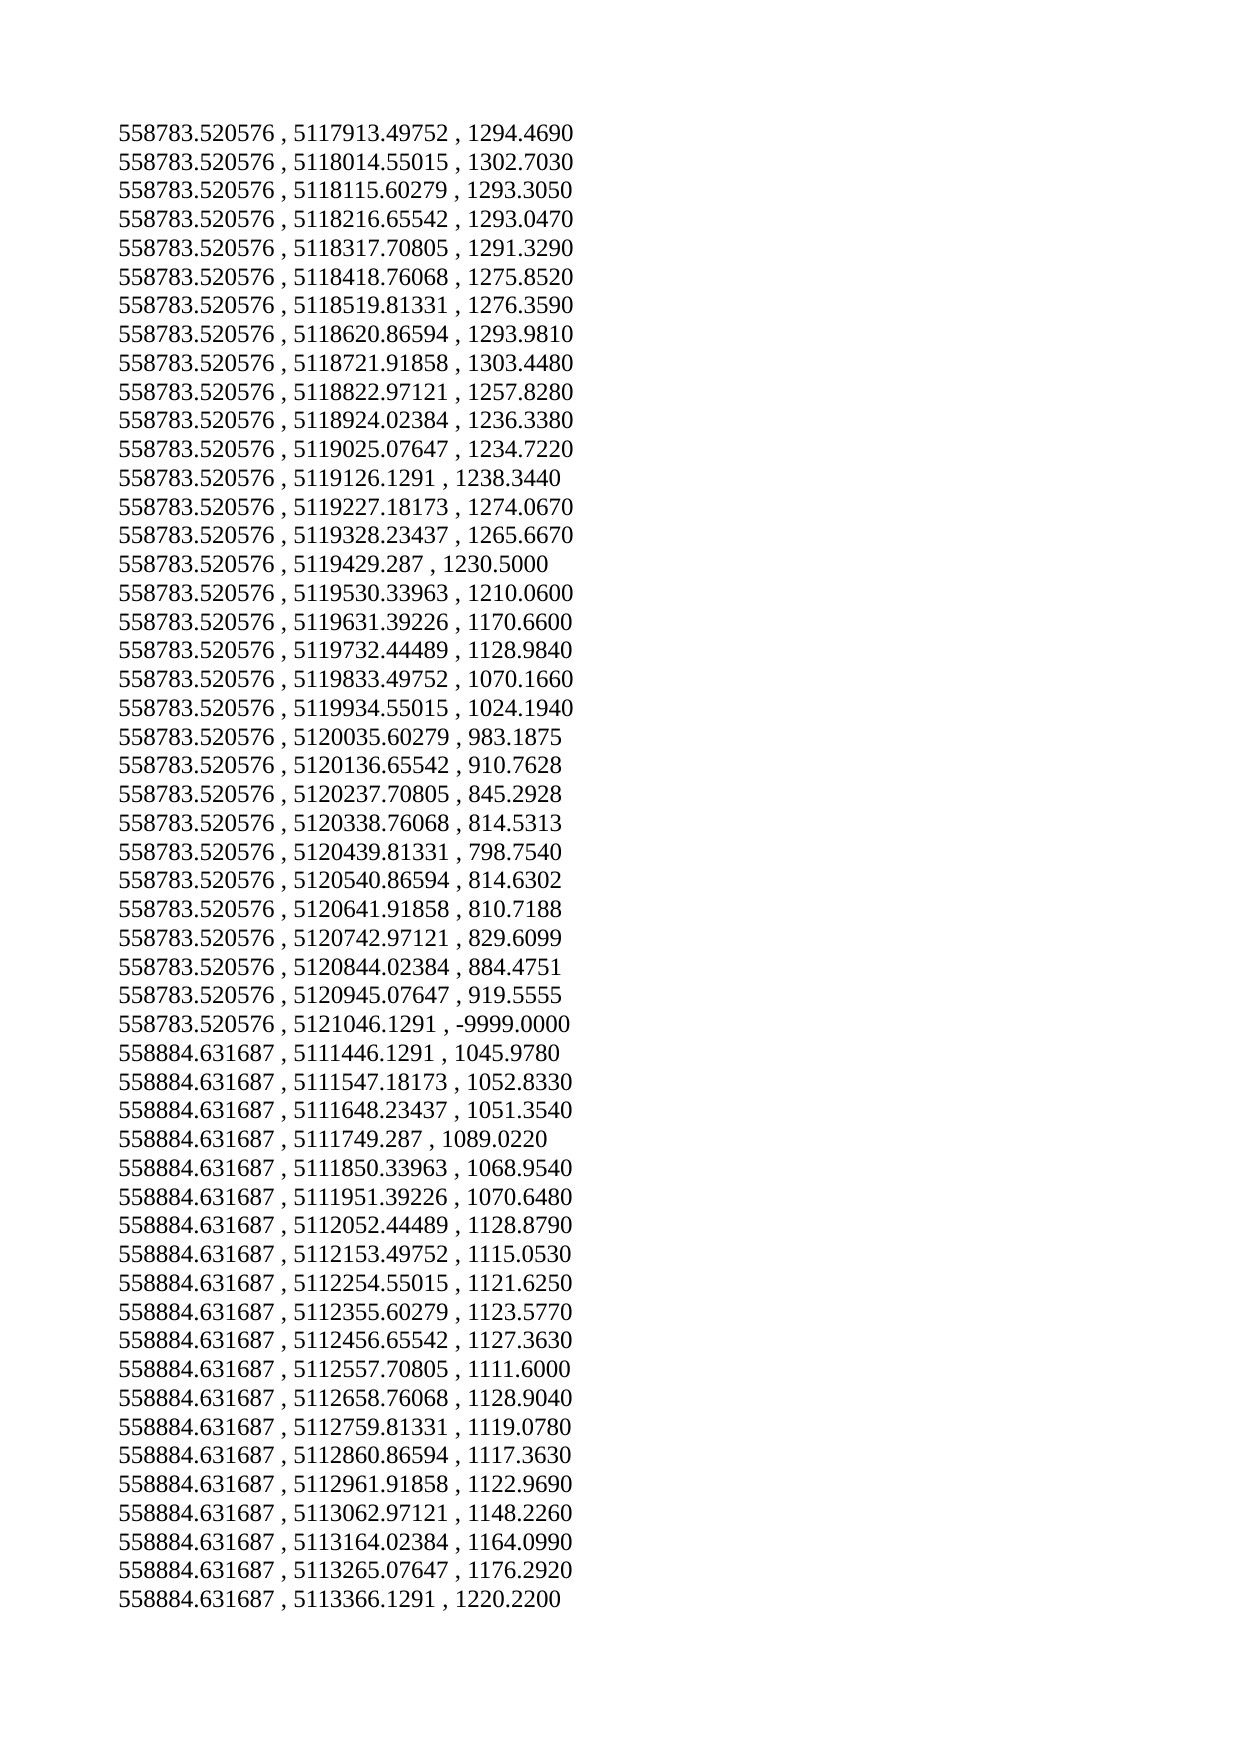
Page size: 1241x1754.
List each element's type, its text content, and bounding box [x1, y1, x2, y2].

text 558884.631687 , 5111951.39226 , 1070.6480 [118, 1182, 1122, 1211]
text 558884.631687 , 5113265.07647 , 1176.2920 [118, 1556, 1122, 1584]
text 558884.631687 , 5112658.76068 , 1128.9040 [118, 1383, 1122, 1412]
text 558783.520576 , 5119732.44489 , 1128.9840 [118, 636, 1122, 664]
text 558783.520576 , 5120136.65542 , 910.7628 [118, 751, 1122, 779]
text 558884.631687 , 5112456.65542 , 1127.3630 [118, 1326, 1122, 1354]
text 558783.520576 , 5120338.76068 , 814.5313 [118, 808, 1122, 837]
text 558783.520576 , 5119126.1291 , 1238.3440 [118, 463, 1122, 492]
text 558783.520576 , 5120439.81331 , 798.7540 [118, 837, 1122, 866]
text 558783.520576 , 5120540.86594 , 814.6302 [118, 866, 1122, 894]
text 558884.631687 , 5112860.86594 , 1117.3630 [118, 1441, 1122, 1469]
text 558884.631687 , 5111446.1291 , 1045.9780 [118, 1038, 1122, 1067]
text 558783.520576 , 5120742.97121 , 829.6099 [118, 923, 1122, 952]
text 558783.520576 , 5117913.49752 , 1294.4690 [118, 118, 1122, 147]
text 558783.520576 , 5120844.02384 , 884.4751 [118, 952, 1122, 981]
text 558884.631687 , 5112961.91858 , 1122.9690 [118, 1469, 1122, 1498]
text 558884.631687 , 5112557.70805 , 1111.6000 [118, 1354, 1122, 1383]
text 558884.631687 , 5112052.44489 , 1128.8790 [118, 1211, 1122, 1239]
text 558783.520576 , 5119833.49752 , 1070.1660 [118, 664, 1122, 693]
text 558783.520576 , 5119631.39226 , 1170.6600 [118, 607, 1122, 636]
text 558783.520576 , 5119227.18173 , 1274.0670 [118, 492, 1122, 521]
text 558884.631687 , 5113164.02384 , 1164.0990 [118, 1527, 1122, 1556]
text 558783.520576 , 5120641.91858 , 810.7188 [118, 894, 1122, 923]
text 558884.631687 , 5111547.18173 , 1052.8330 [118, 1067, 1122, 1096]
text 558884.631687 , 5112254.55015 , 1121.6250 [118, 1268, 1122, 1297]
text 558884.631687 , 5111749.287 , 1089.0220 [118, 1124, 1122, 1153]
text 558783.520576 , 5120945.07647 , 919.5555 [118, 981, 1122, 1009]
text 558783.520576 , 5118620.86594 , 1293.9810 [118, 319, 1122, 348]
text 558783.520576 , 5118014.55015 , 1302.7030 [118, 147, 1122, 176]
text 558884.631687 , 5111850.33963 , 1068.9540 [118, 1153, 1122, 1182]
text 558884.631687 , 5111648.23437 , 1051.3540 [118, 1096, 1122, 1124]
text 558783.520576 , 5118317.70805 , 1291.3290 [118, 233, 1122, 262]
text 558783.520576 , 5118216.65542 , 1293.0470 [118, 204, 1122, 233]
text 558783.520576 , 5118519.81331 , 1276.3590 [118, 291, 1122, 319]
text 558884.631687 , 5112759.81331 , 1119.0780 [118, 1412, 1122, 1441]
text 558783.520576 , 5119530.33963 , 1210.0600 [118, 578, 1122, 607]
text 558783.520576 , 5119025.07647 , 1234.7220 [118, 434, 1122, 463]
text 558783.520576 , 5119934.55015 , 1024.1940 [118, 693, 1122, 722]
text 558783.520576 , 5120237.70805 , 845.2928 [118, 779, 1122, 808]
text 558783.520576 , 5118924.02384 , 1236.3380 [118, 406, 1122, 434]
text 558783.520576 , 5119429.287 , 1230.5000 [118, 549, 1122, 578]
text 558884.631687 , 5113366.1291 , 1220.2200 [118, 1584, 1122, 1613]
text 558783.520576 , 5120035.60279 , 983.1875 [118, 722, 1122, 751]
text 558884.631687 , 5112153.49752 , 1115.0530 [118, 1239, 1122, 1268]
text 558783.520576 , 5121046.1291 , -9999.0000 [118, 1009, 1122, 1038]
text 558783.520576 , 5119328.23437 , 1265.6670 [118, 521, 1122, 549]
text 558783.520576 , 5118115.60279 , 1293.3050 [118, 176, 1122, 204]
text 558884.631687 , 5113062.97121 , 1148.2260 [118, 1498, 1122, 1527]
text 558884.631687 , 5112355.60279 , 1123.5770 [118, 1297, 1122, 1326]
text 558783.520576 , 5118721.91858 , 1303.4480 [118, 348, 1122, 377]
text 558783.520576 , 5118822.97121 , 1257.8280 [118, 377, 1122, 406]
text 558783.520576 , 5118418.76068 , 1275.8520 [118, 262, 1122, 291]
